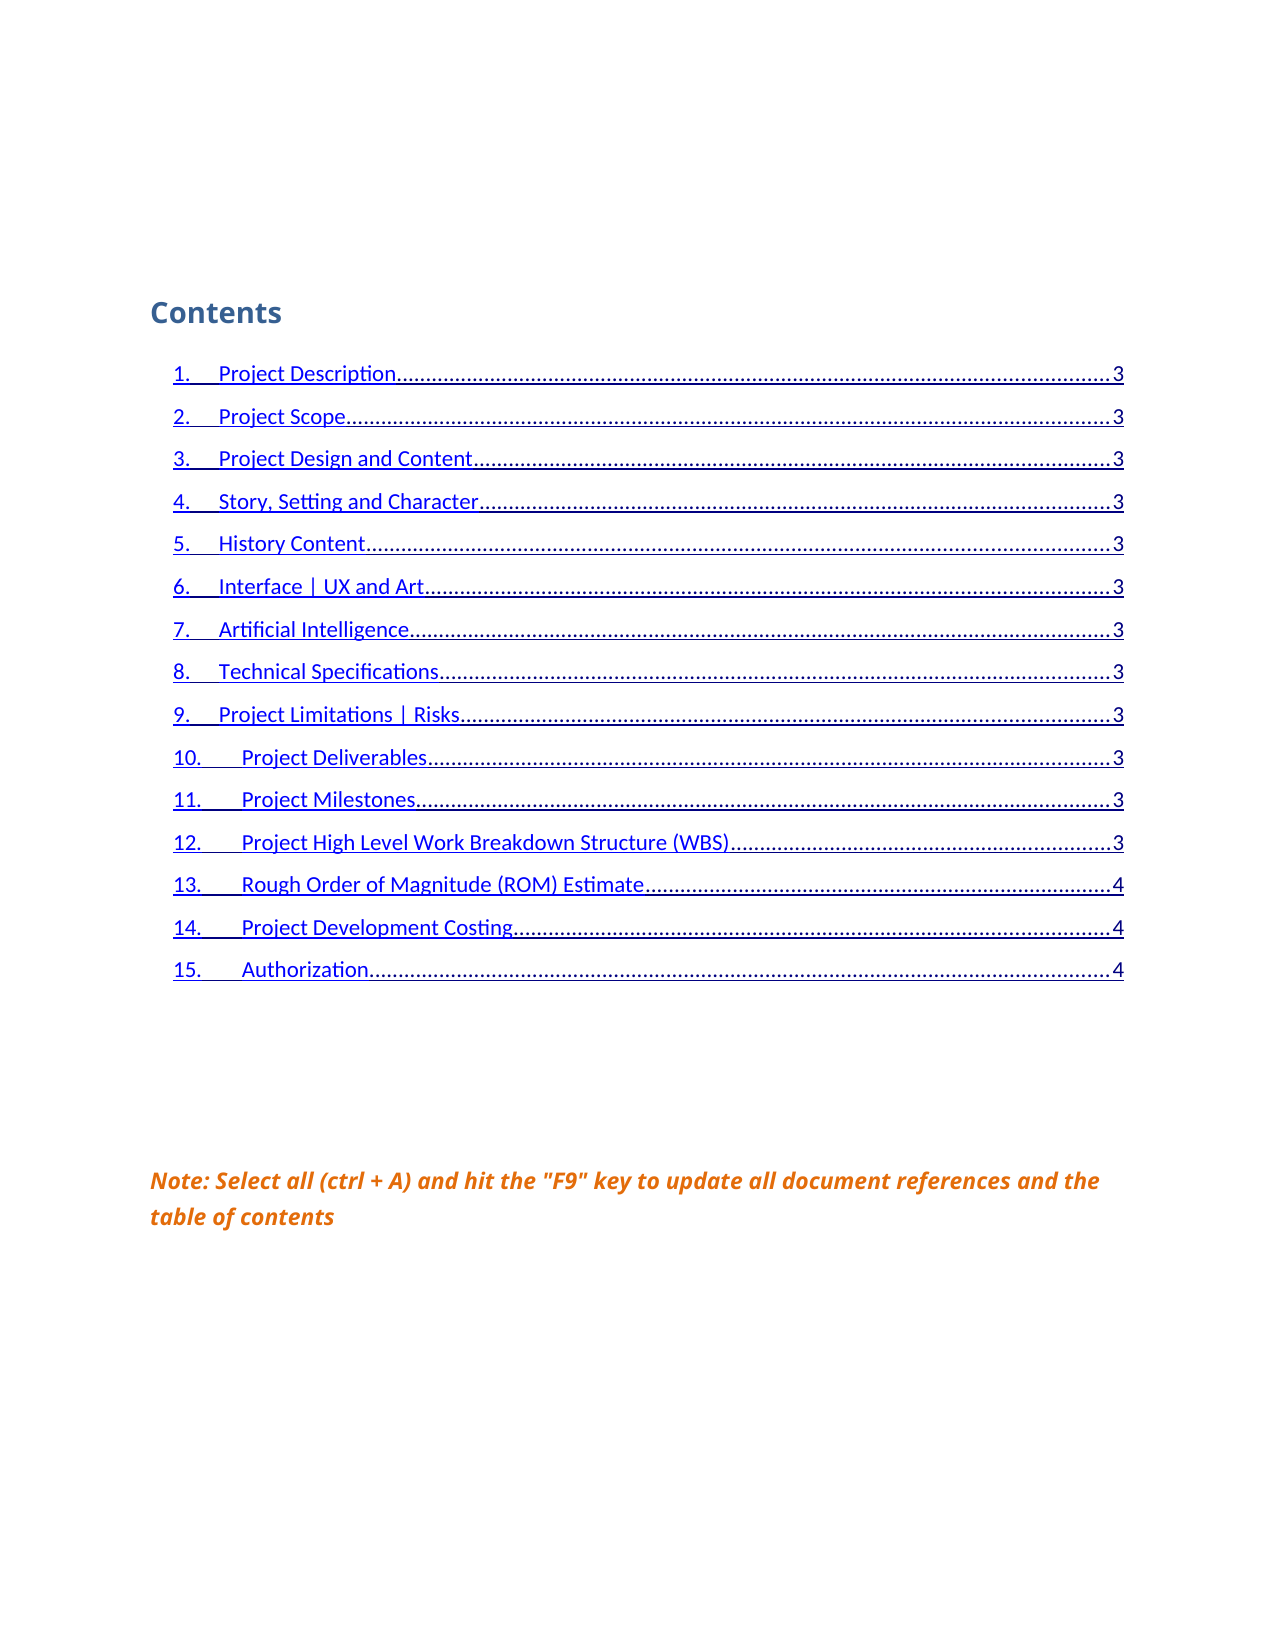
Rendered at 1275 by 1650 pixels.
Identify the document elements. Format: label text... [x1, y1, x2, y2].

text 15. Authorization 4 [173, 956, 1125, 984]
text 12. Project High Level Work Breakdown Structure (WBS) 3 [173, 828, 1125, 856]
subtitle Contents [150, 293, 1125, 332]
text 5. History Content 3 [173, 529, 1125, 558]
text 10. Project Deliverables 3 [173, 743, 1125, 771]
text 14. Project Development Costing 4 [173, 913, 1125, 941]
text 1. Project Description 3 [173, 359, 1125, 387]
text Note: Select all (ctrl + A) and hit the "F9" key to update all document references and the table of contents [150, 1165, 1125, 1232]
text 4. Story, Setting and Character 3 [173, 487, 1125, 515]
text 2. Project Scope 3 [173, 402, 1125, 430]
text 8. Technical Specifications 3 [173, 657, 1125, 685]
text 3. Project Design and Content 3 [173, 444, 1125, 472]
text 9. Project Limitations | Risks 3 [173, 700, 1125, 728]
text 7. Artificial Intelligence 3 [173, 615, 1125, 643]
text 13. Rough Order of Magnitude (ROM) Estimate 4 [173, 870, 1125, 898]
text 6. Interface | UX and Art 3 [173, 572, 1125, 600]
text 11. Project Milestones 3 [173, 785, 1125, 813]
